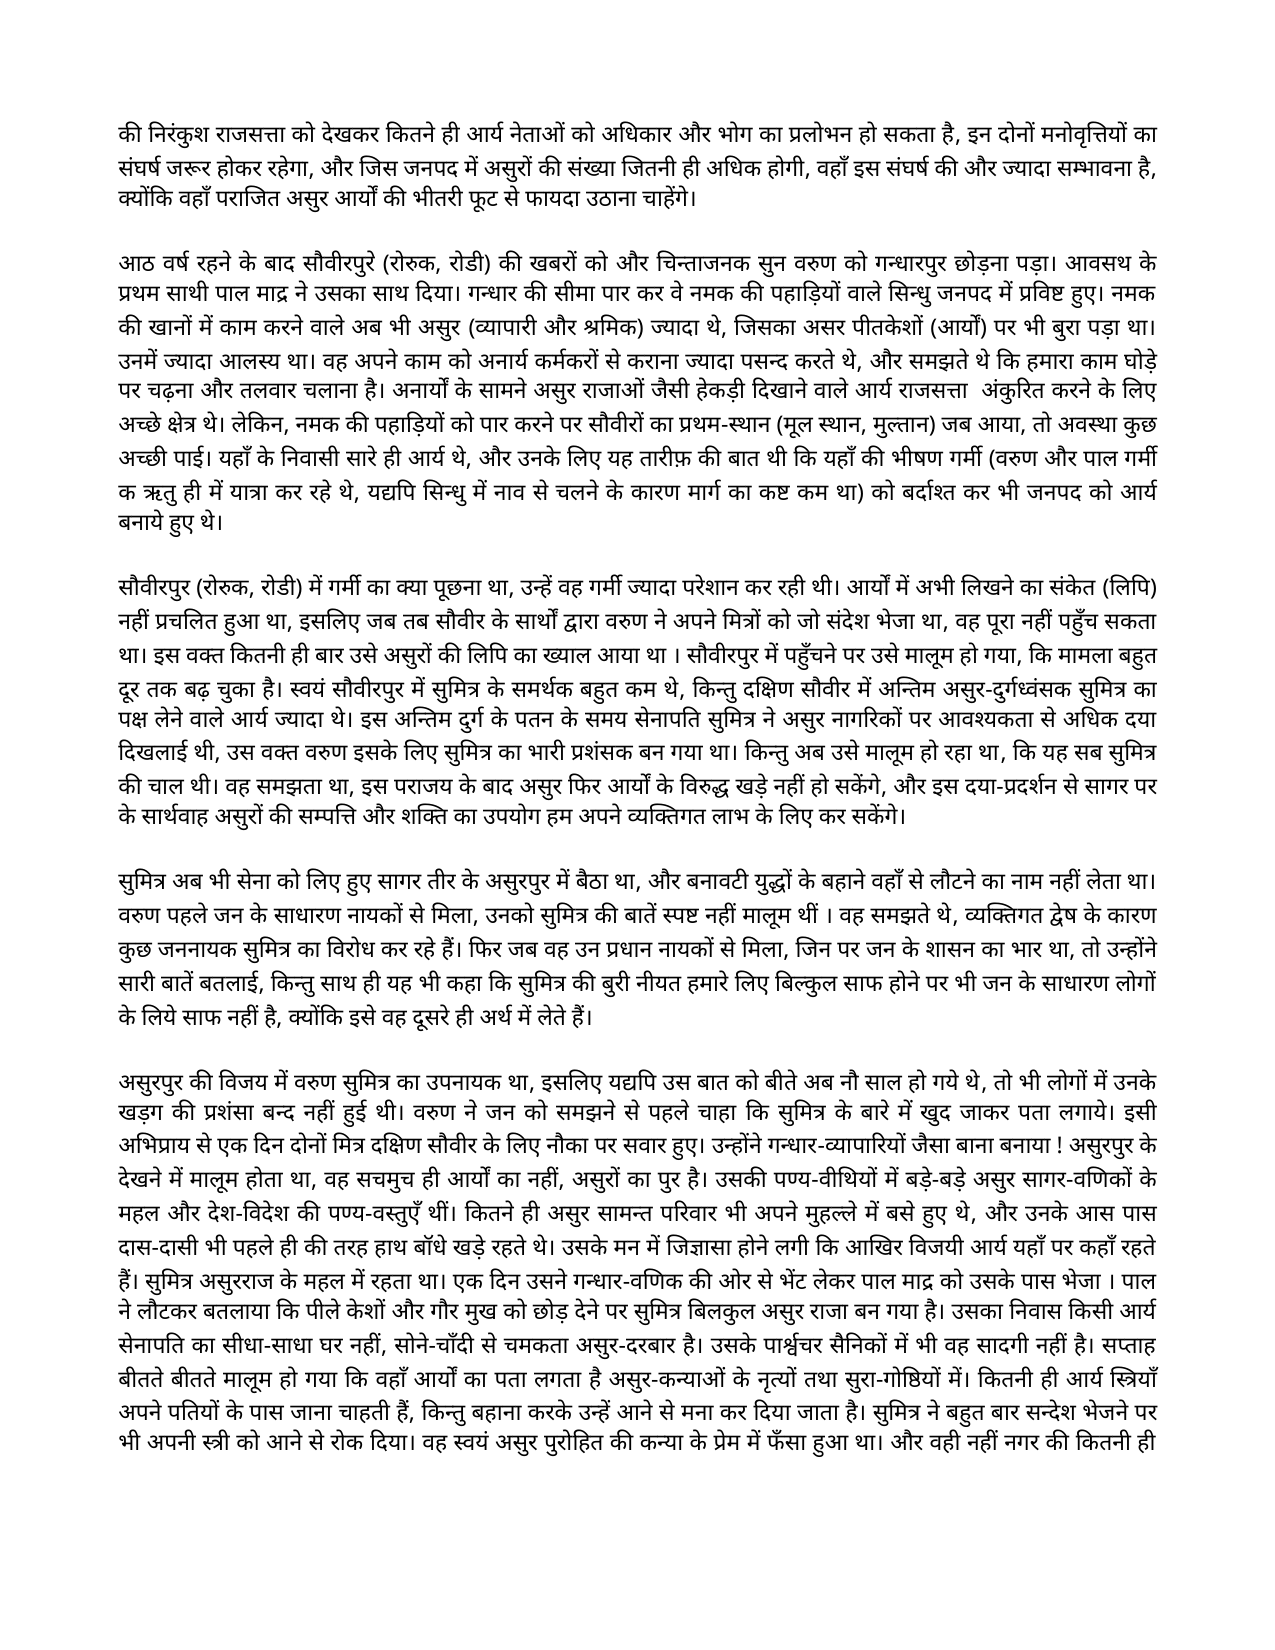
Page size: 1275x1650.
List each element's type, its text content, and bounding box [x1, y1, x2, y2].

text असुरपुर की विजय में वरुण सुमित्र का उपनायक था, इसलिए यद्यपि उस बात को बीते अब नौ साल हो गये थे, तो भी लोगों में उनके खड़ग की प्रशंसा बन्द नहीं हुई थी। वरुण ने जन को समझने से पहले चाहा कि सुमित्र के बारे में खुद जाकर पता लगाये। इसी अभिप्राय से एक दिन दोनों मित्र दक्षिण सौवीर के लिए नौका पर सवार हुए। उन्होंने गन्धार-व्यापारियों जैसा बाना बनाया ! असुरपुर के देखने में मालूम होता था, वह सचमुच ही आर्यों का नहीं, असुरों का पुर है। उसकी पण्य-वीथियों में बड़े-बड़े असुर सागर-वणिकों के महल और देश-विदेश की पण्य-वस्तुएँ थीं। कितने ही असुर सामन्त परिवार भी अपने मुहल्ले में बसे हुए थे, और उनके आस पास दास-दासी भी पहले ही की तरह हाथ बॉधे खड़े रहते थे। उसके मन में जिज्ञासा होने लगी कि आखिर विजयी आर्य यहाँ पर कहाँ रहते हैं। सुमित्र असुरराज के महल में रहता था। एक दिन उसने गन्धार-वणिक की ओर से भेंट लेकर पाल माद्र को उसके पास भेजा । पाल ने लौटकर बतलाया कि पीले केशों और गौर मुख को छोड़ देने पर सुमित्र बिलकुल असुर राजा बन गया है। उसका निवास किसी आर्य सेनापति का सीधा-साधा घर नहीं, सोने-चाँदी से चमकता असुर-दरबार है। उसके पार्श्वचर सैनिकों में भी वह सादगी नहीं है। सप्ताह बीतते बीतते मालूम हो गया कि वहाँ आर्यों का पता लगता है असुर-कन्याओं के नृत्यों तथा सुरा-गोष्ठियों में। कितनी ही आर्य स्त्रियाँ अपने पतियों के पास जाना चाहती हैं, किन्तु बहाना करके उन्हें आने से मना कर दिया जाता है। सुमित्र ने बहुत बार सन्देश भेजने पर भी अपनी स्त्री को आने से रोक दिया। वह स्वयं असुर पुरोहित की कन्या के प्रेम में फँसा हुआ था। और वही नहीं नगर की कितनी ही [118, 1066, 1157, 1460]
text की निरंकुश राजसत्ता को देखकर कितने ही आर्य नेताओं को अधिकार और भोग का प्रलोभन हो सकता है, इन दोनों मनोवृत्तियों का संघर्ष जरूर होकर रहेगा, और जिस जनपद में असुरों की संख्या जितनी ही अधिक होगी, वहाँ इस संघर्ष की और ज्यादा सम्भावना है, क्योंकि वहाँ पराजित असुर आर्यों की भीतरी फूट से फायदा उठाना चाहेंगे। [118, 118, 1157, 216]
text आठ वर्ष रहने के बाद सौवीरपुरे (रोरुक, रोडी) की खबरों को और चिन्ताजनक सुन वरुण को गन्धारपुर छोड़ना पड़ा। आवसथ के प्रथम साथी पाल माद्र ने उसका साथ दिया। गन्धार की सीमा पार कर वे नमक की पहाड़ियों वाले सिन्धु जनपद में प्रविष्ट हुए। नमक की खानों में काम करने वाले अब भी असुर (व्यापारी और श्रमिक) ज्यादा थे, जिसका असर पीतकेशों (आर्यों) पर भी बुरा पड़ा था। उनमें ज्यादा आलस्य था। वह अपने काम को अनार्य कर्मकरों से कराना ज्यादा पसन्द करते थे, और समझते थे कि हमारा काम घोड़े पर चढ़ना और तलवार चलाना है। अनार्यों के सामने असुर राजाओं जैसी हेकड़ी दिखाने वाले आर्य राजसत्ता अंकुरित करने के लिए अच्छे क्षेत्र थे। लेकिन, नमक की पहाड़ियों को पार करने पर सौवीरों का प्रथम-स्थान (मूल स्थान, मुल्तान) जब आया, तो अवस्था कुछ अच्छी पाई। यहाँ के निवासी सारे ही आर्य थे, और उनके लिए यह तारीफ़ की बात थी कि यहाँ की भीषण गर्मी (वरुण और पाल गर्मी क ऋतु ही में यात्रा कर रहे थे, यद्यपि सिन्धु में नाव से चलने के कारण मार्ग का कष्ट कम था) को बर्दाश्त कर भी जनपद को आर्य बनाये हुए थे। [118, 247, 1157, 540]
text सुमित्र अब भी सेना को लिए हुए सागर तीर के असुरपुर में बैठा था, और बनावटी युद्धों के बहाने वहाँ से लौटने का नाम नहीं लेता था। वरुण पहले जन के साधारण नायकों से मिला, उनको सुमित्र की बातें स्पष्ट नहीं मालूम थीं । वह समझते थे, व्यक्तिगत द्वेष के कारण कुछ जननायक सुमित्र का विरोध कर रहे हैं। फिर जब वह उन प्रधान नायकों से मिला, जिन पर जन के शासन का भार था, तो उन्होंने सारी बातें बतलाई, किन्तु साथ ही यह भी कहा कि सुमित्र की बुरी नीयत हमारे लिए बिल्कुल साफ होने पर भी जन के साधारण लोगों के लिये साफ नहीं है, क्योंकि इसे वह दूसरे ही अर्थ में लेते हैं। [118, 865, 1157, 1034]
text सौवीरपुर (रोरुक, रोडी) में गर्मी का क्या पूछना था, उन्हें वह गर्मी ज्यादा परेशान कर रही थी। आर्यों में अभी लिखने का संकेत (लिपि) नहीं प्रचलित हुआ था, इसलिए जब तब सौवीर के सार्थों द्वारा वरुण ने अपने मित्रों को जो संदेश भेजा था, वह पूरा नहीं पहुँच सकता था। इस वक्त कितनी ही बार उसे असुरों की लिपि का ख्याल आया था । सौवीरपुर में पहुँचने पर उसे मालूम हो गया, कि मामला बहुत दूर तक बढ़ चुका है। स्वयं सौवीरपुर में सुमित्र के समर्थक बहुत कम थे, किन्तु दक्षिण सौवीर में अन्तिम असुर-दुर्गध्वंसक सुमित्र का पक्ष लेने वाले आर्य ज्यादा थे। इस अन्तिम दुर्ग के पतन के समय सेनापति सुमित्र ने असुर नागरिकों पर आवश्यकता से अधिक दया दिखलाई थी, उस वक्त वरुण इसके लिए सुमित्र का भारी प्रशंसक बन गया था। किन्तु अब उसे मालूम हो रहा था, कि यह सब सुमित्र की चाल थी। वह समझता था, इस पराजय के बाद असुर फिर आर्यों के विरुद्ध खड़े नहीं हो सकेंगे, और इस दया-प्रदर्शन से सागर पर के सार्थवाह असुरों की सम्पत्ति और शक्ति का उपयोग हम अपने व्यक्तिगत लाभ के लिए कर सकेंगे। [118, 571, 1157, 834]
